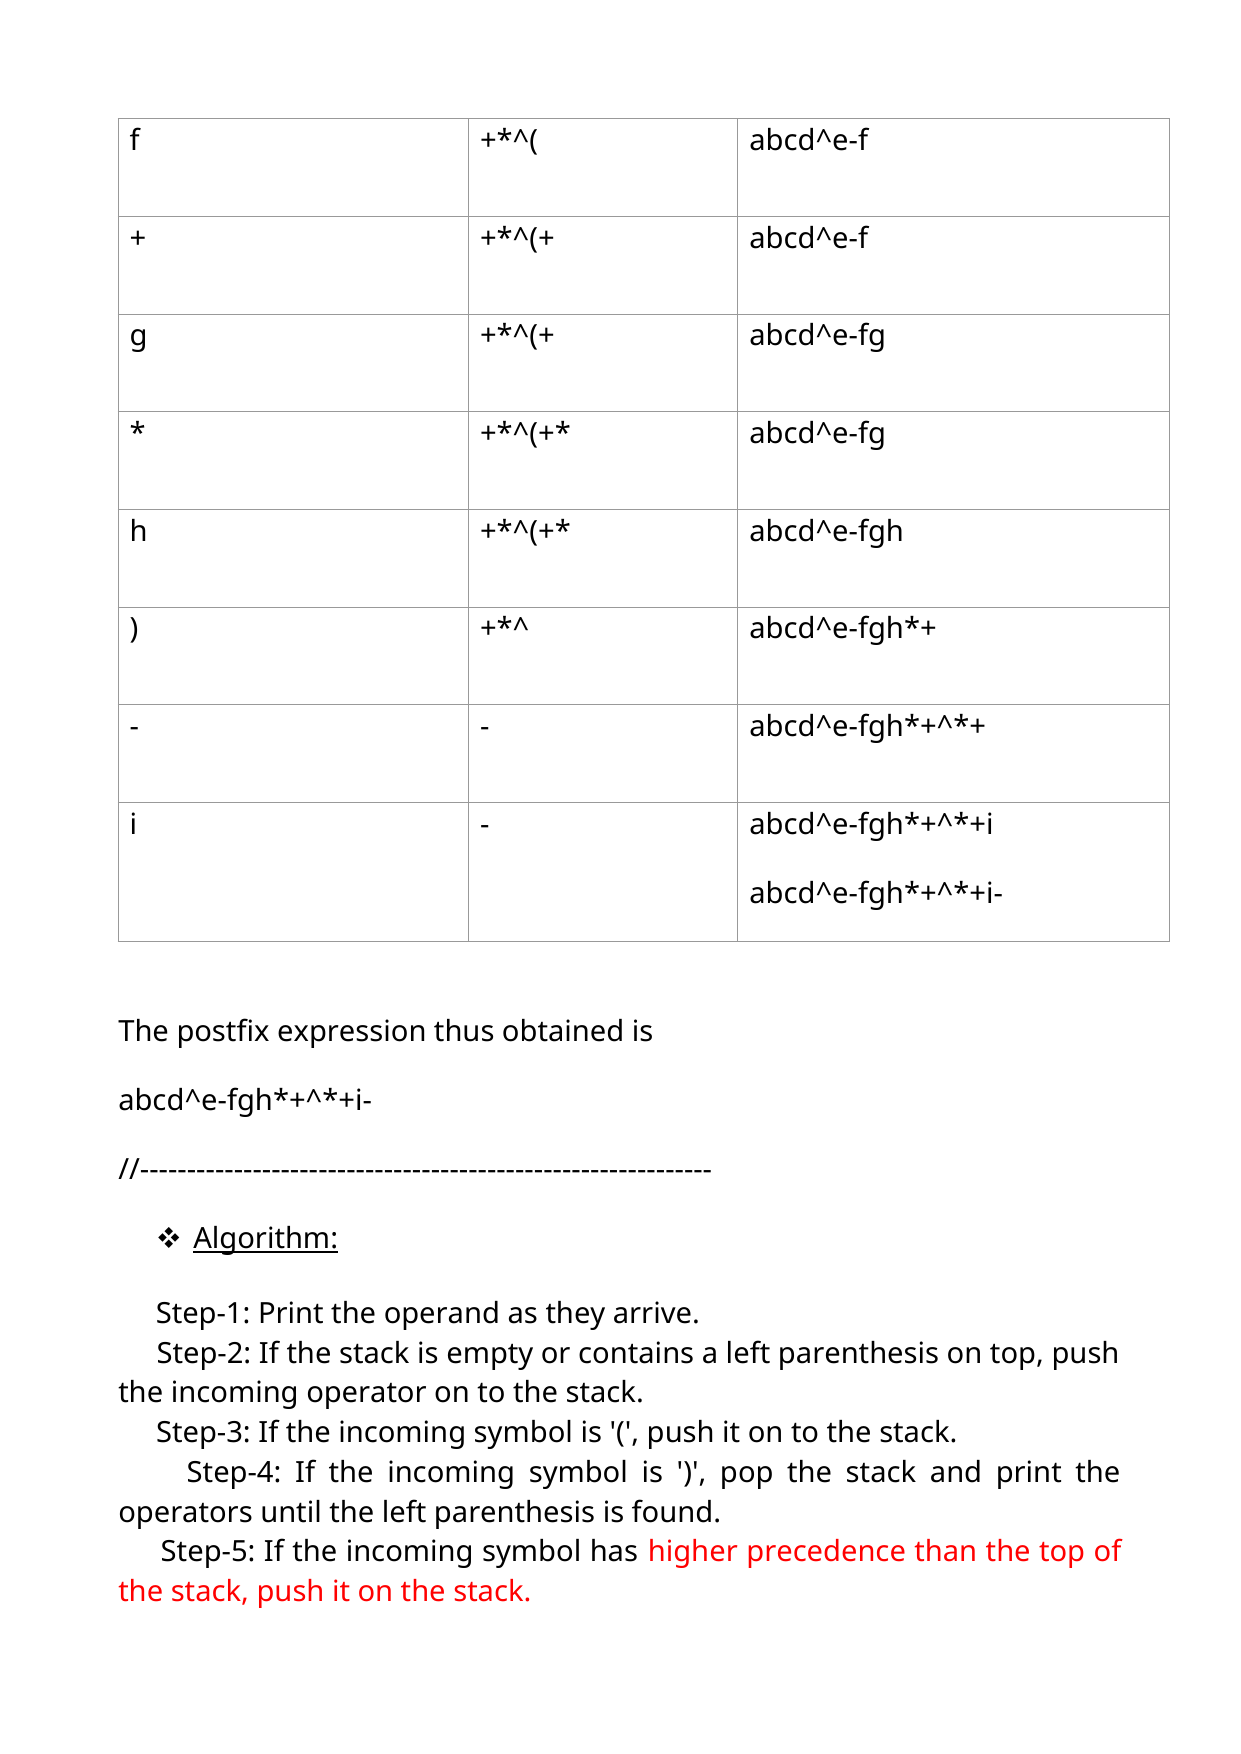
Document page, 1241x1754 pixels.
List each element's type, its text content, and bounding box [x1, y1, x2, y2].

text Step-5: If the incoming symbol has higher precedence than the top of the stack, push it on the stack. [118, 1531, 1122, 1610]
table_cell abcd^e-fgh*+^*+i abcd^e-fgh*+^*+i- [738, 803, 1169, 941]
list Algorithm: [156, 1217, 1122, 1257]
table_cell g [119, 315, 468, 411]
text abcd^e-fgh*+^*+i- [118, 1079, 1122, 1119]
table_cell h [119, 510, 468, 607]
text Step-4: If the incoming symbol is ')', pop the stack and print the operators until the left parenthesis is found. [118, 1451, 1122, 1531]
table_cell +*^(+* [469, 412, 737, 509]
table_cell abcd^e-fgh*+^*+ [738, 705, 1169, 802]
table_cell abcd^e-fg [738, 412, 1169, 509]
table_cell +*^( [469, 119, 737, 216]
table_cell + [119, 217, 468, 313]
table_cell i [119, 803, 468, 941]
text Step-3: If the incoming symbol is '(', push it on to the stack. [118, 1411, 1122, 1451]
table_cell f [119, 119, 468, 216]
text The postfix expression thus obtained is [118, 1011, 1122, 1050]
table_cell +*^(+* [469, 510, 737, 607]
table_cell +*^(+ [469, 315, 737, 411]
table_cell abcd^e-fgh [738, 510, 1169, 607]
table_cell abcd^e-fg [738, 315, 1169, 411]
table_cell abcd^e-f [738, 119, 1169, 216]
text Step-1: Print the operand as they arrive. [156, 1292, 1122, 1332]
table_cell ) [119, 608, 468, 704]
table_cell abcd^e-fgh*+ [738, 608, 1169, 704]
table_cell - [119, 705, 468, 802]
table_cell +*^ [469, 608, 737, 704]
table_cell abcd^e-f [738, 217, 1169, 313]
text Step-2: If the stack is empty or contains a left parenthesis on top, push the incoming operator on to the stack. [118, 1332, 1122, 1411]
table_cell - [469, 705, 737, 802]
table_cell - [469, 803, 737, 941]
table_cell * [119, 412, 468, 509]
text //------------------------------------------------------------- [118, 1148, 1122, 1188]
table_cell +*^(+ [469, 217, 737, 313]
